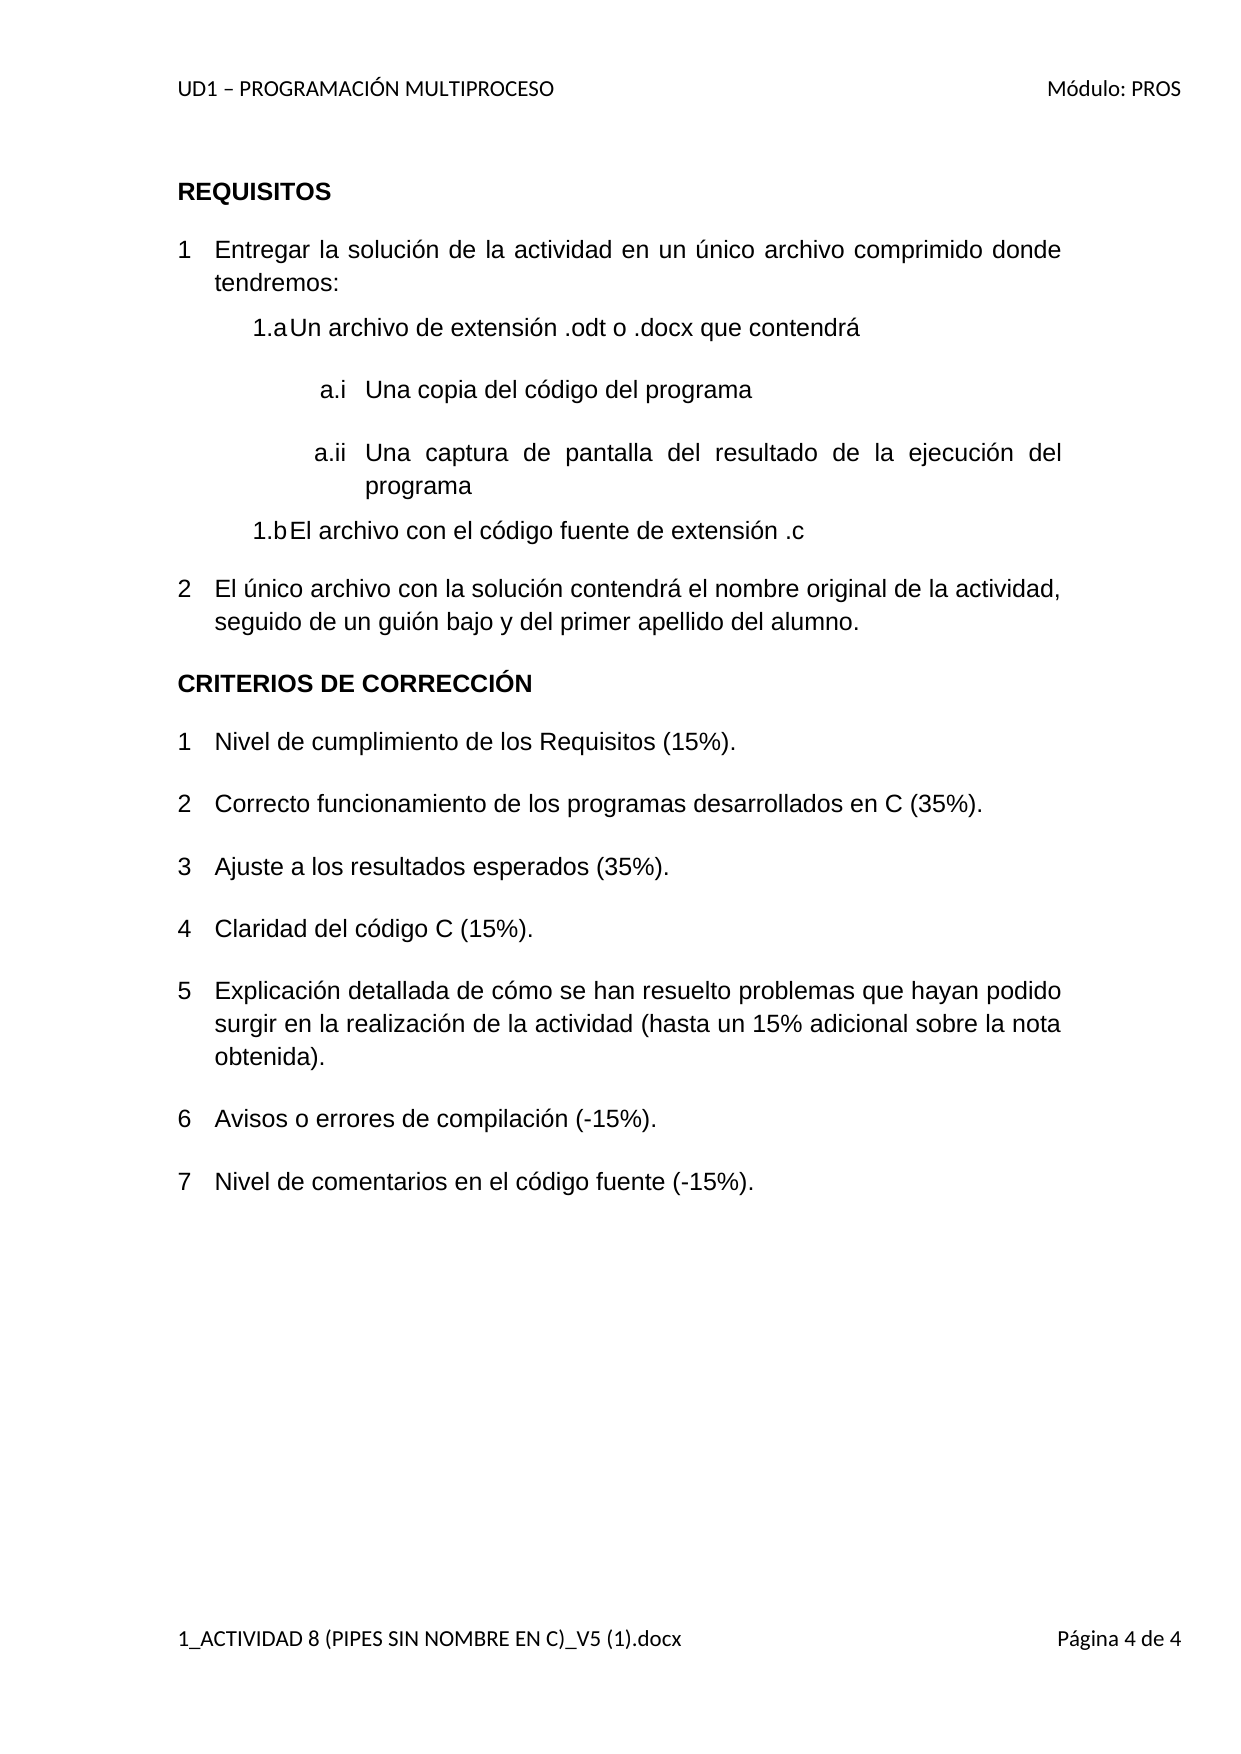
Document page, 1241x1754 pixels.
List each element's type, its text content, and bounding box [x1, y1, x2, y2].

list Claridad del código C (15%). [177, 914, 1063, 943]
text CRITERIOS DE CORRECCIÓN [177, 669, 1063, 698]
list Ajuste a los resultados esperados (35%). [177, 852, 1063, 880]
list El único archivo con la solución contendrá el nombre original de la actividad, seguido de un guión bajo y del primer apellido del alumno. [177, 574, 1063, 636]
list El archivo con el código fuente de extensión .c [252, 516, 1063, 545]
list Correcto funcionamiento de los programas desarrollados en C (35%). [177, 789, 1063, 818]
list Un archivo de extensión .odt o .docx que contendrá [252, 313, 1063, 342]
list Entregar la solución de la actividad en un único archivo comprimido donde tendremos: [177, 235, 1063, 296]
list Avisos o errores de compilación (-15%). [177, 1104, 1063, 1133]
list Una captura de pantalla del resultado de la ejecución del programa [346, 438, 1063, 499]
text REQUISITOS [177, 177, 1063, 206]
list Nivel de comentarios en el código fuente (-15%). [177, 1166, 1063, 1195]
list Una copia del código del programa [346, 375, 1063, 404]
list Explicación detallada de cómo se han resuelto problemas que hayan podido surgir en la realización de la actividad (hasta un 15% adicional sobre la nota obtenida). [177, 976, 1063, 1071]
list Nivel de cumplimiento de los Requisitos (15%). [177, 727, 1063, 756]
